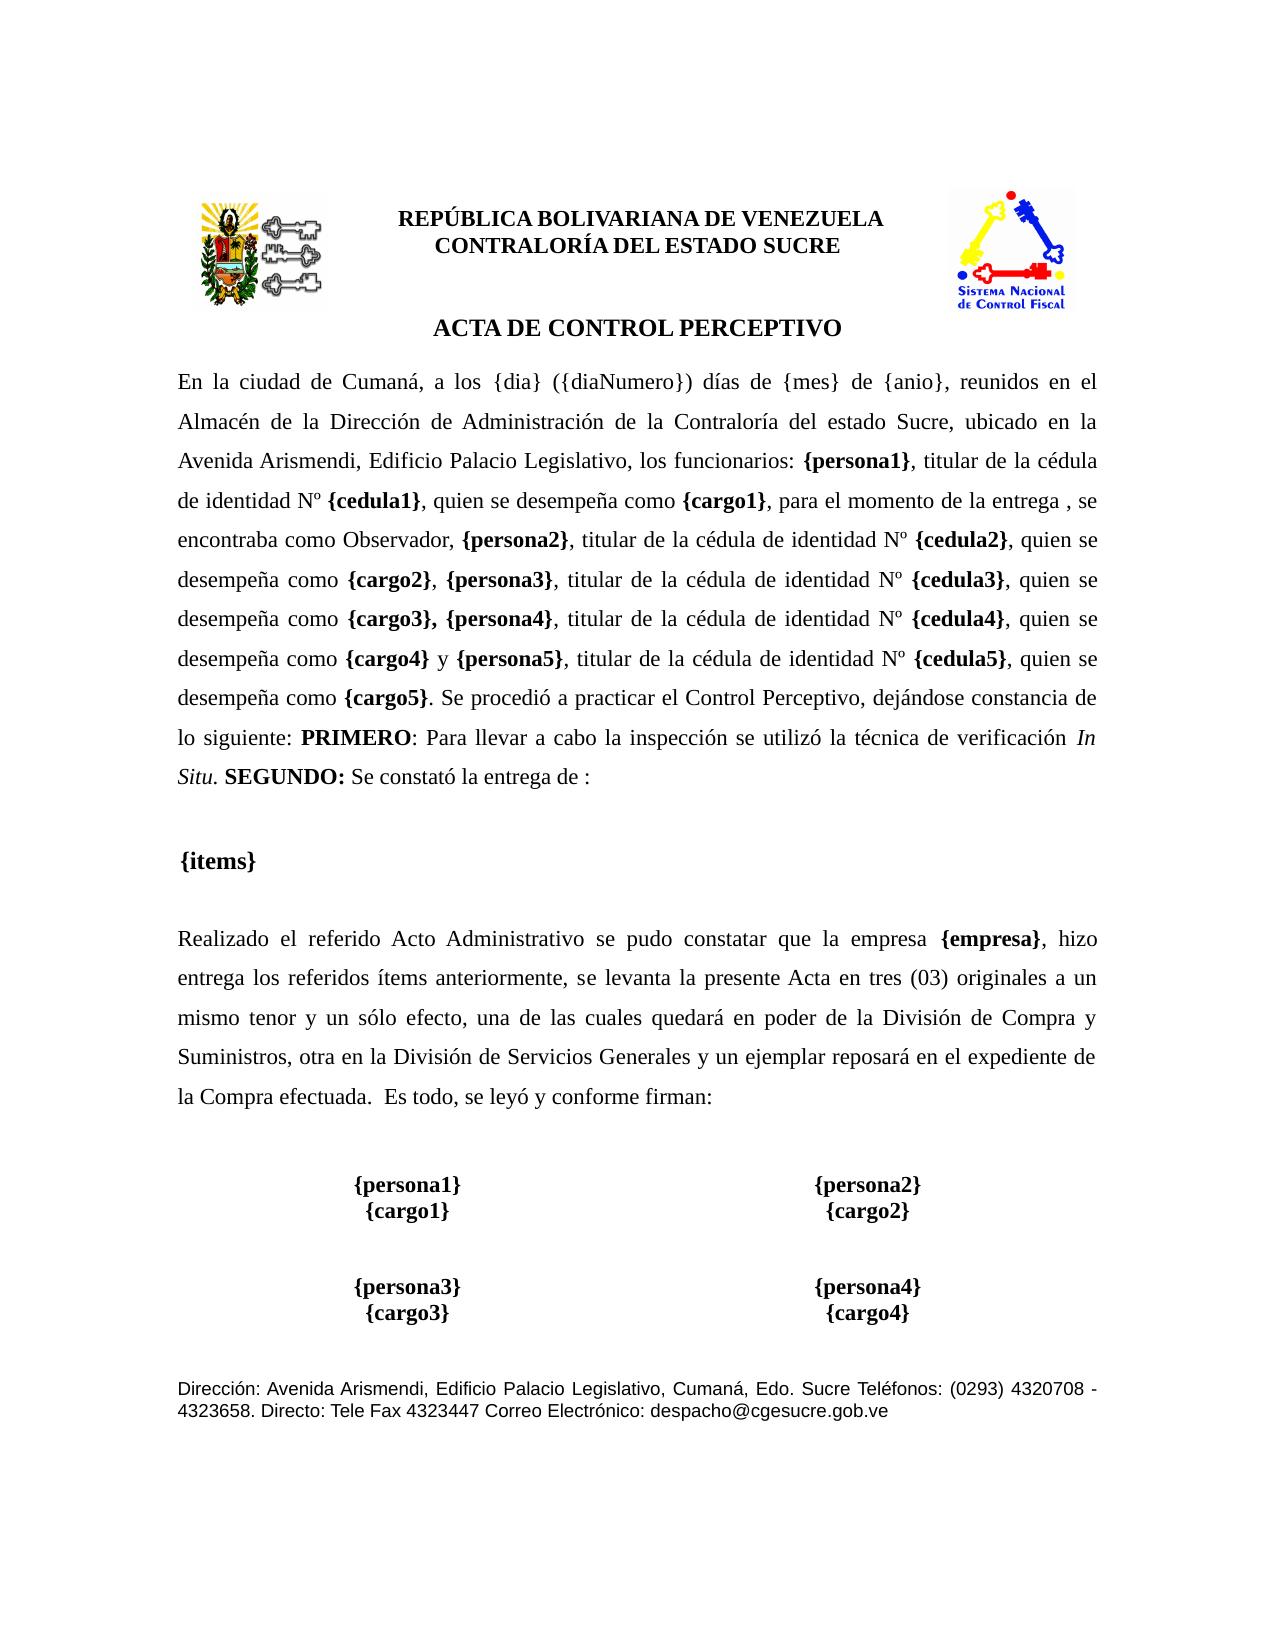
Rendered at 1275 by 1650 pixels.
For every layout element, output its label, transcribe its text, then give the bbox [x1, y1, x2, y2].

table_cell [177, 1332, 637, 1369]
picture [948, 188, 1076, 312]
text ACTA DE CONTROL PERCEPTIVO [177, 313, 1098, 342]
text En la ciudad de Cumaná, a los {dia} ({diaNumero}) días de {mes} de {anio}, reunidos en el Almacén de la Dirección de Administración de la Contraloría del estado Sucre, ubicado en la Avenida Arismendi, Edificio Palacio Legislativo, los funcionarios: {persona1}, titular de la cédula de identidad Nº {cedula1}, quien se desempeña como {cargo1}, para el momento de la entrega , se encontraba como Observador, {persona2}, titular de la cédula de identidad Nº {cedula2}, quien se desempeña como {cargo2}, {persona3}, titular de la cédula de identidad Nº {cedula3}, quien se desempeña como {cargo3}, {persona4}, titular de la cédula de identidad Nº {cedula4}, quien se desempeña como {cargo4} y {persona5}, titular de la cédula de identidad Nº {cedula5}, quien se desempeña como {cargo5}. Se procedió a practicar el Control Perceptivo, dejándose constancia de lo siguiente: PRIMERO: Para llevar a cabo la inspección se utilizó la técnica de verificación In Situ. SEGUNDO: Se constató la entrega de : [177, 368, 1098, 789]
table_cell [638, 1230, 1098, 1267]
table_cell [177, 1230, 637, 1267]
table_header {persona2} {cargo2} [638, 1165, 1098, 1229]
text Realizado el referido Acto Administrativo se pudo constatar que la empresa {empresa}, hizo entrega los referidos ítems anteriormente, se levanta la presente Acta en tres (03) originales a un mismo tenor y un sólo efecto, una de las cuales quedará en poder de la División de Compra y Suministros, otra en la División de Servicios Generales y un ejemplar reposará en el expediente de la Compra efectuada. Es todo, se leyó y conforme firman: [177, 925, 1098, 1109]
table_cell {persona4} {cargo4} [638, 1268, 1098, 1332]
table_cell {persona3} {cargo3} [177, 1268, 637, 1332]
picture [195, 194, 328, 312]
text {items} [180, 846, 1098, 874]
table_cell [638, 1332, 1098, 1369]
table_header {persona1} {cargo1} [177, 1165, 637, 1229]
